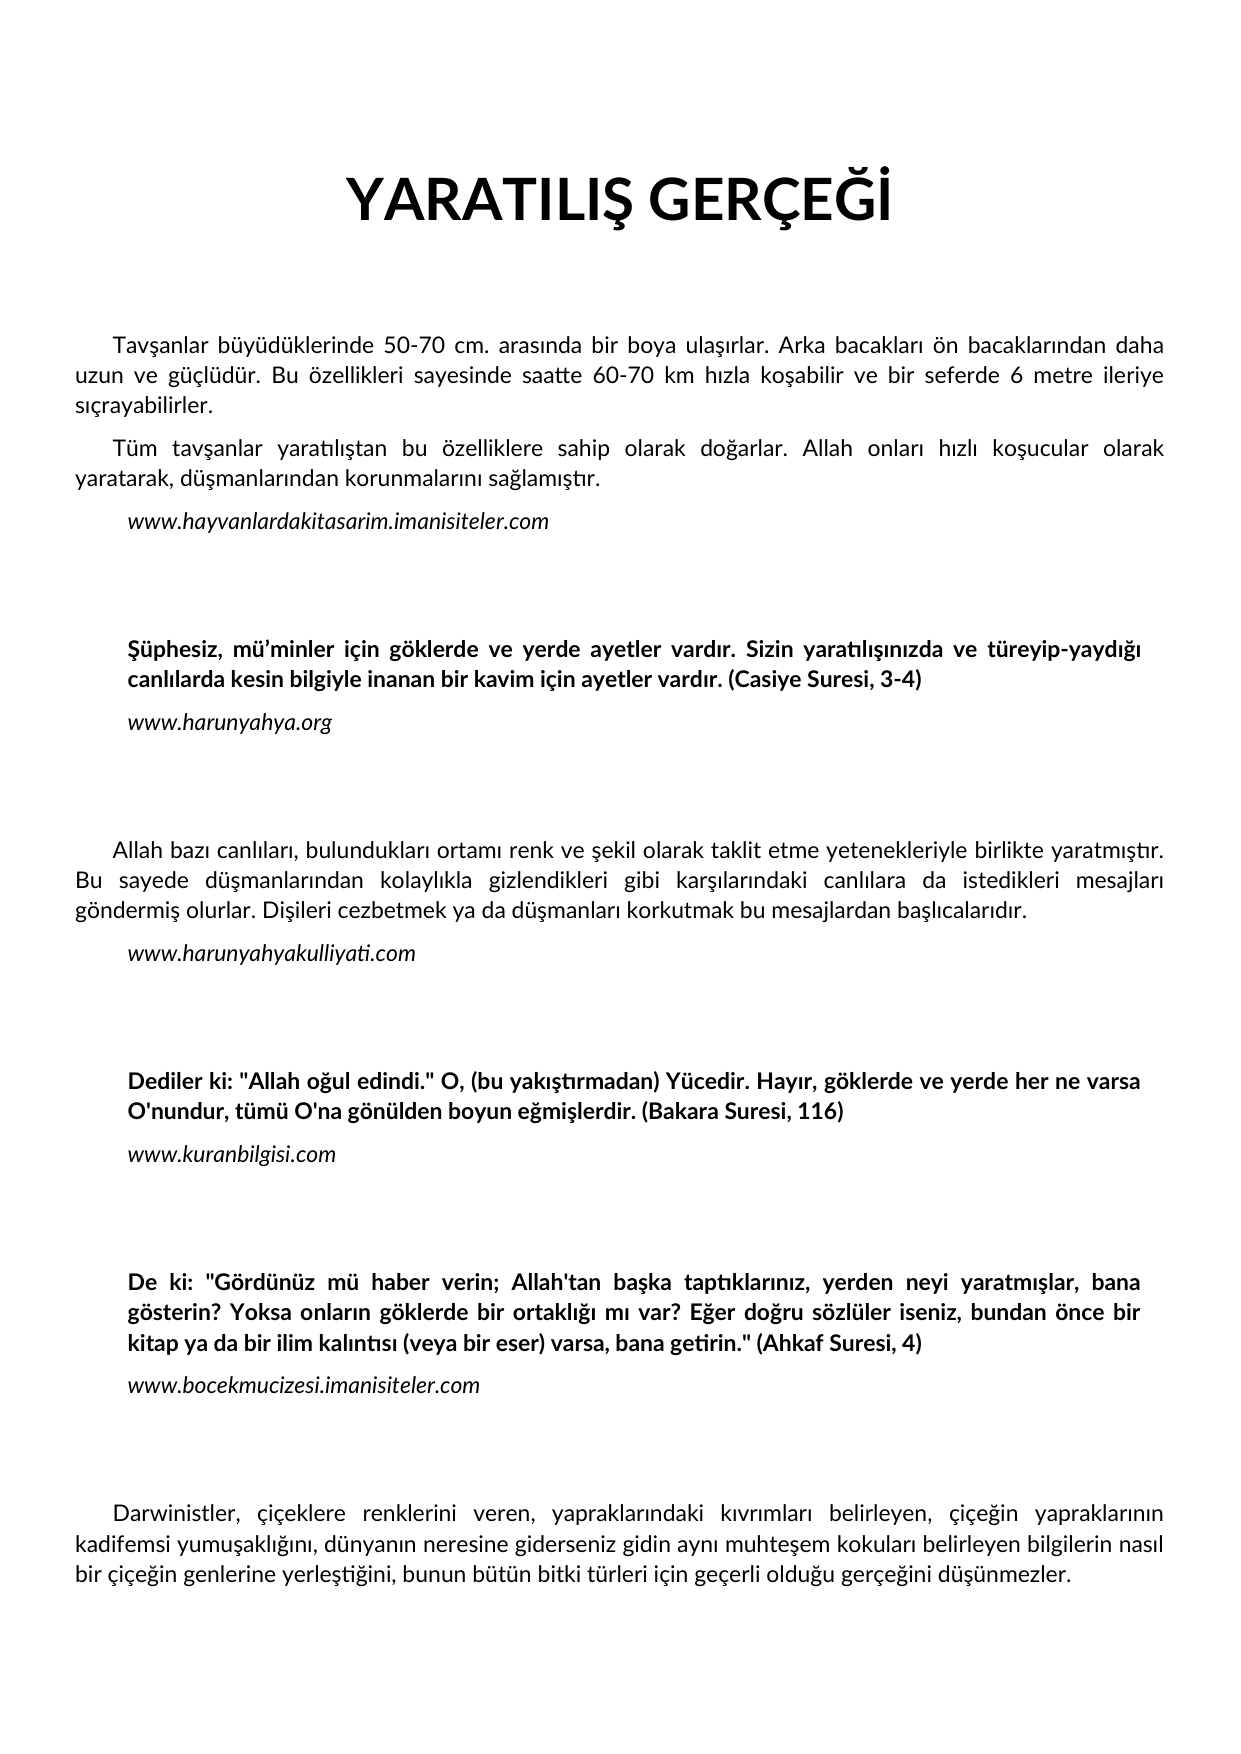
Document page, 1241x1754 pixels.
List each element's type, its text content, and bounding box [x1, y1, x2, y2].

text www.harunyahyakulliyati.com [127, 939, 1143, 966]
text Şüphesiz, mü’minler için göklerde ve yerde ayetler vardır. Sizin yaratılışınızda ve türeyip-yaydığı canlılarda kesin bilgiyle inanan bir kavim için ayetler vardır. (Casiye Suresi, 3-4) [127, 634, 1143, 692]
text Darwinistler, çiçeklere renklerini veren, yapraklarındaki kıvrımları belirleyen, çiçeğin yapraklarının kadifemsi yumuşaklığını, dünyanın neresine giderseniz gidin aynı muhteşem kokuları belirleyen bilgilerin nasıl bir çiçeğin genlerine yerleştiğini, bunun bütün bitki türleri için geçerli olduğu gerçeğini düşünmezler. [75, 1499, 1165, 1587]
text www.kuranbilgisi.com [127, 1140, 1143, 1167]
subtitle YARATILIŞ GERÇEĞİ [75, 162, 1165, 232]
text www.harunyahya.org [127, 707, 1143, 735]
text www.bocekmucizesi.imanisiteler.com [127, 1371, 1143, 1398]
text www.hayvanlardakitasarim.imanisiteler.com [127, 506, 1143, 534]
text Tüm tavşanlar yaratılıştan bu özelliklere sahip olarak doğarlar. Allah onları hızlı koşucular olarak yaratarak, düşmanlarından korunmalarını sağlamıştır. [75, 433, 1165, 491]
text Tavşanlar büyüdüklerinde 50-70 cm. arasında bir boya ulaşırlar. Arka bacakları ön bacaklarından daha uzun ve güçlüdür. Bu özellikleri sayesinde saatte 60-70 km hızla koşabilir ve bir seferde 6 metre ileriye sıçrayabilirler. [75, 330, 1165, 418]
text Allah bazı canlıları, bulundukları ortamı renk ve şekil olarak taklit etme yetenekleriyle birlikte yaratmıştır. Bu sayede düşmanlarından kolaylıkla gizlendikleri gibi karşılarındaki canlılara da istedikleri mesajları göndermiş olurlar. Dişileri cezbetmek ya da düşmanları korkutmak bu mesajlardan başlıcalarıdır. [75, 836, 1165, 923]
text Dediler ki: "Allah oğul edindi." O, (bu yakıştırmadan) Yücedir. Hayır, göklerde ve yerde her ne varsa O'nundur, tümü O'na gönülden boyun eğmişlerdir. (Bakara Suresi, 116) [127, 1067, 1143, 1124]
text De ki: "Gördünüz mü haber verin; Allah'tan başka taptıklarınız, yerden neyi yaratmışlar, bana gösterin? Yoksa onların göklerde bir ortaklığı mı var? Eğer doğru sözlüler iseniz, bundan önce bir kitap ya da bir ilim kalıntısı (veya bir eser) varsa, bana getirin." (Ahkaf Suresi, 4) [127, 1268, 1143, 1356]
